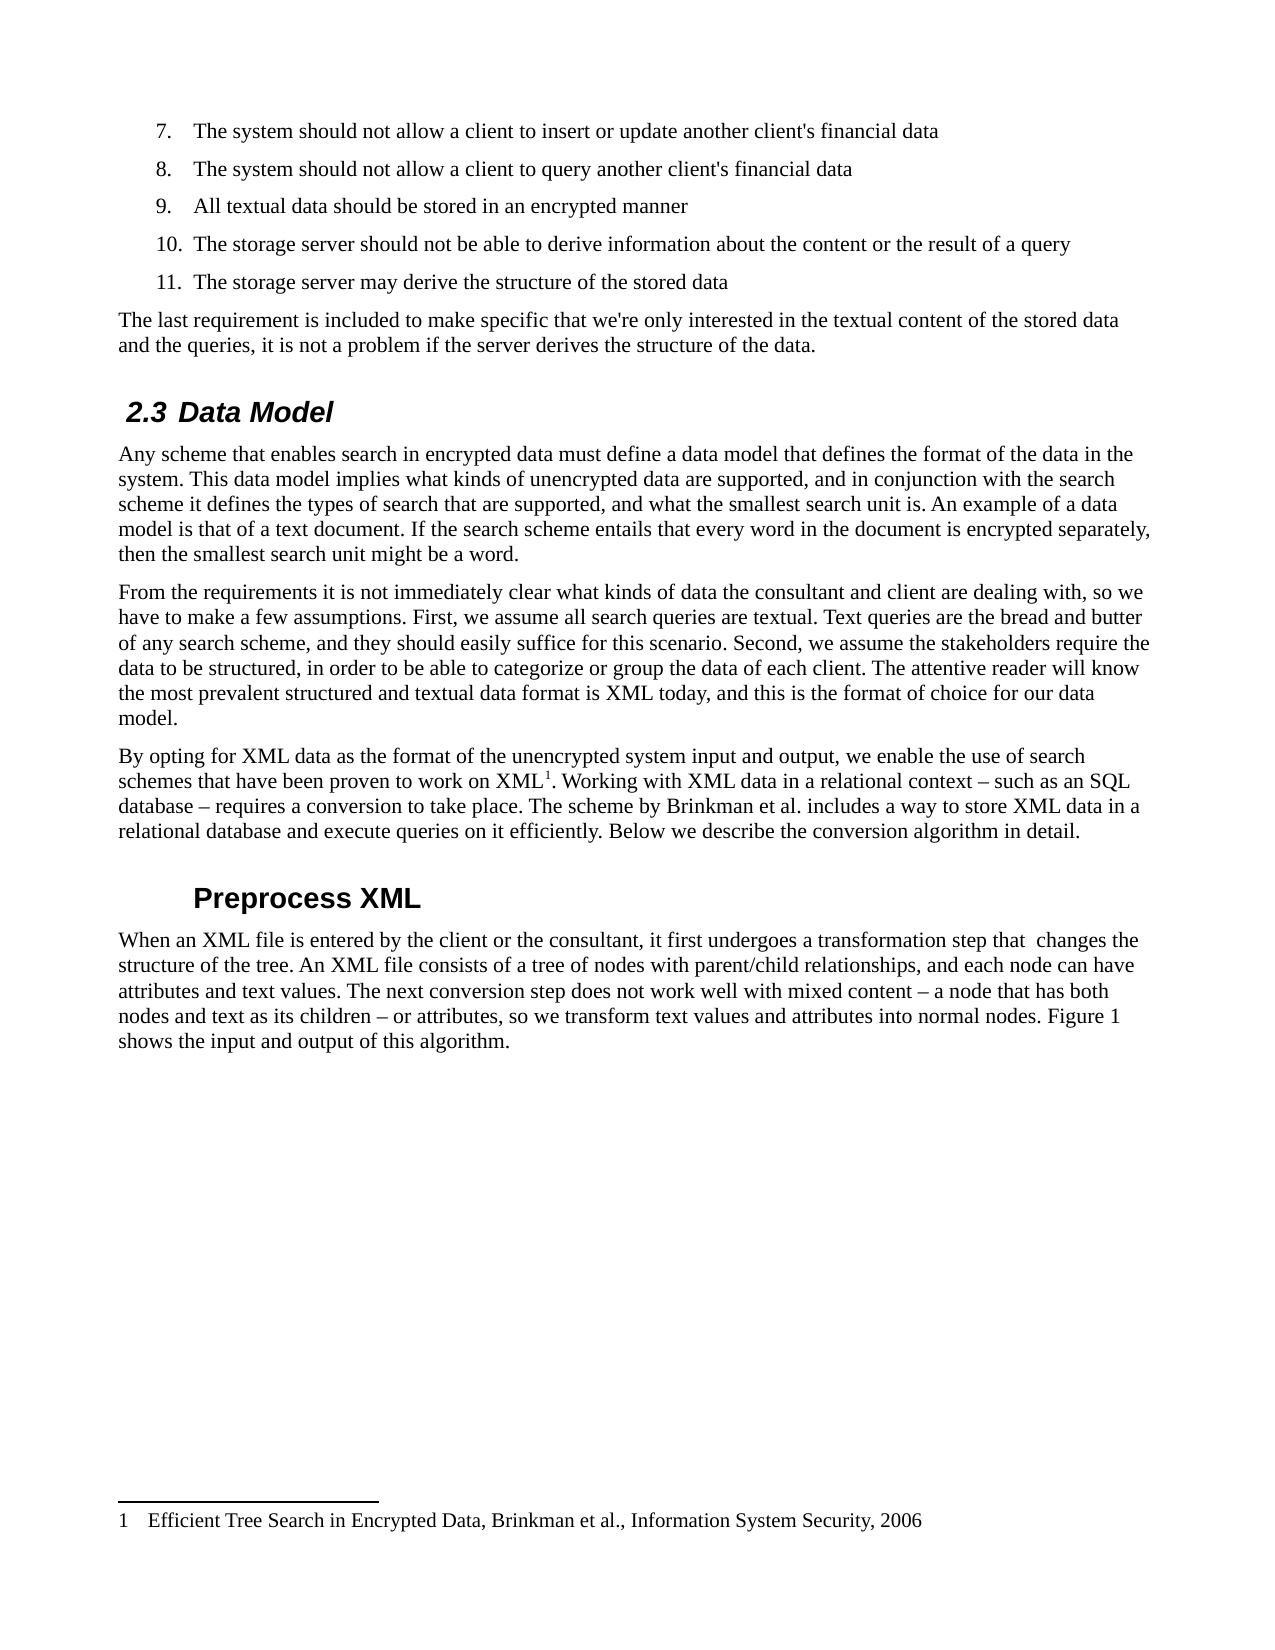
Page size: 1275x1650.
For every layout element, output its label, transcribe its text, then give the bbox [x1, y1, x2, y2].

text The last requirement is included to make specific that we're only interested in the textual content of the stored data and the queries, it is not a problem if the server derives the structure of the data. [118, 307, 1157, 357]
list The system should not allow a client to query another client's financial data [156, 156, 1157, 181]
subtitle Preprocess XML [73, 881, 1157, 915]
text By opting for XML data as the format of the unencrypted system input and output, we enable the use of search schemes that have been proven to work on XML. Working with XML data in a relational context – such as an SQL database – requires a conversion to take place. The scheme by Brinkman et al. includes a way to store XML data in a relational database and execute queries on it efficiently. Below we describe the conversion algorithm in detail. [118, 743, 1157, 844]
list The storage server should not be able to derive information about the content or the result of a query [156, 231, 1157, 256]
text From the requirements it is not immediately clear what kinds of data the consultant and client are dealing with, so we have to make a few assumptions. First, we assume all search queries are textual. Text queries are the bread and butter of any search scheme, and they should easily suffice for this scenario. Second, we assume the stakeholders require the data to be structured, in order to be able to categorize or group the data of each client. The attentive reader will know the most prevalent structured and textual data format is XML today, and this is the format of choice for our data model. [118, 579, 1157, 730]
list The storage server may derive the structure of the stored data [156, 269, 1157, 294]
text When an XML file is entered by the client or the consultant, it first undergoes a transformation step that changes the structure of the tree. An XML file consists of a tree of nodes with parent/child relationships, and each node can have attributes and text values. The next conversion step does not work well with mixed content – a node that has both nodes and text as its children – or attributes, so we transform text values and attributes into normal nodes. Figure 1 shows the input and output of this algorithm. [118, 927, 1157, 1053]
list All textual data should be stored in an encrypted manner [156, 193, 1157, 219]
text Any scheme that enables search in encrypted data must define a data model that defines the format of the data in the system. This data model implies what kinds of unencrypted data are supported, and in conjunction with the search scheme it defines the types of search that are supported, and what the smallest search unit is. An example of a data model is that of a text document. If the search scheme entails that every word in the document is encrypted separately, then the smallest search unit might be a word. [118, 441, 1157, 567]
list The system should not allow a client to insert or update another client's financial data [156, 118, 1157, 143]
text Efficient Tree Search in Encrypted Data, Brinkman et al., Information System Security, 2006 [118, 1508, 1157, 1532]
subtitle Data Model [118, 394, 1157, 428]
